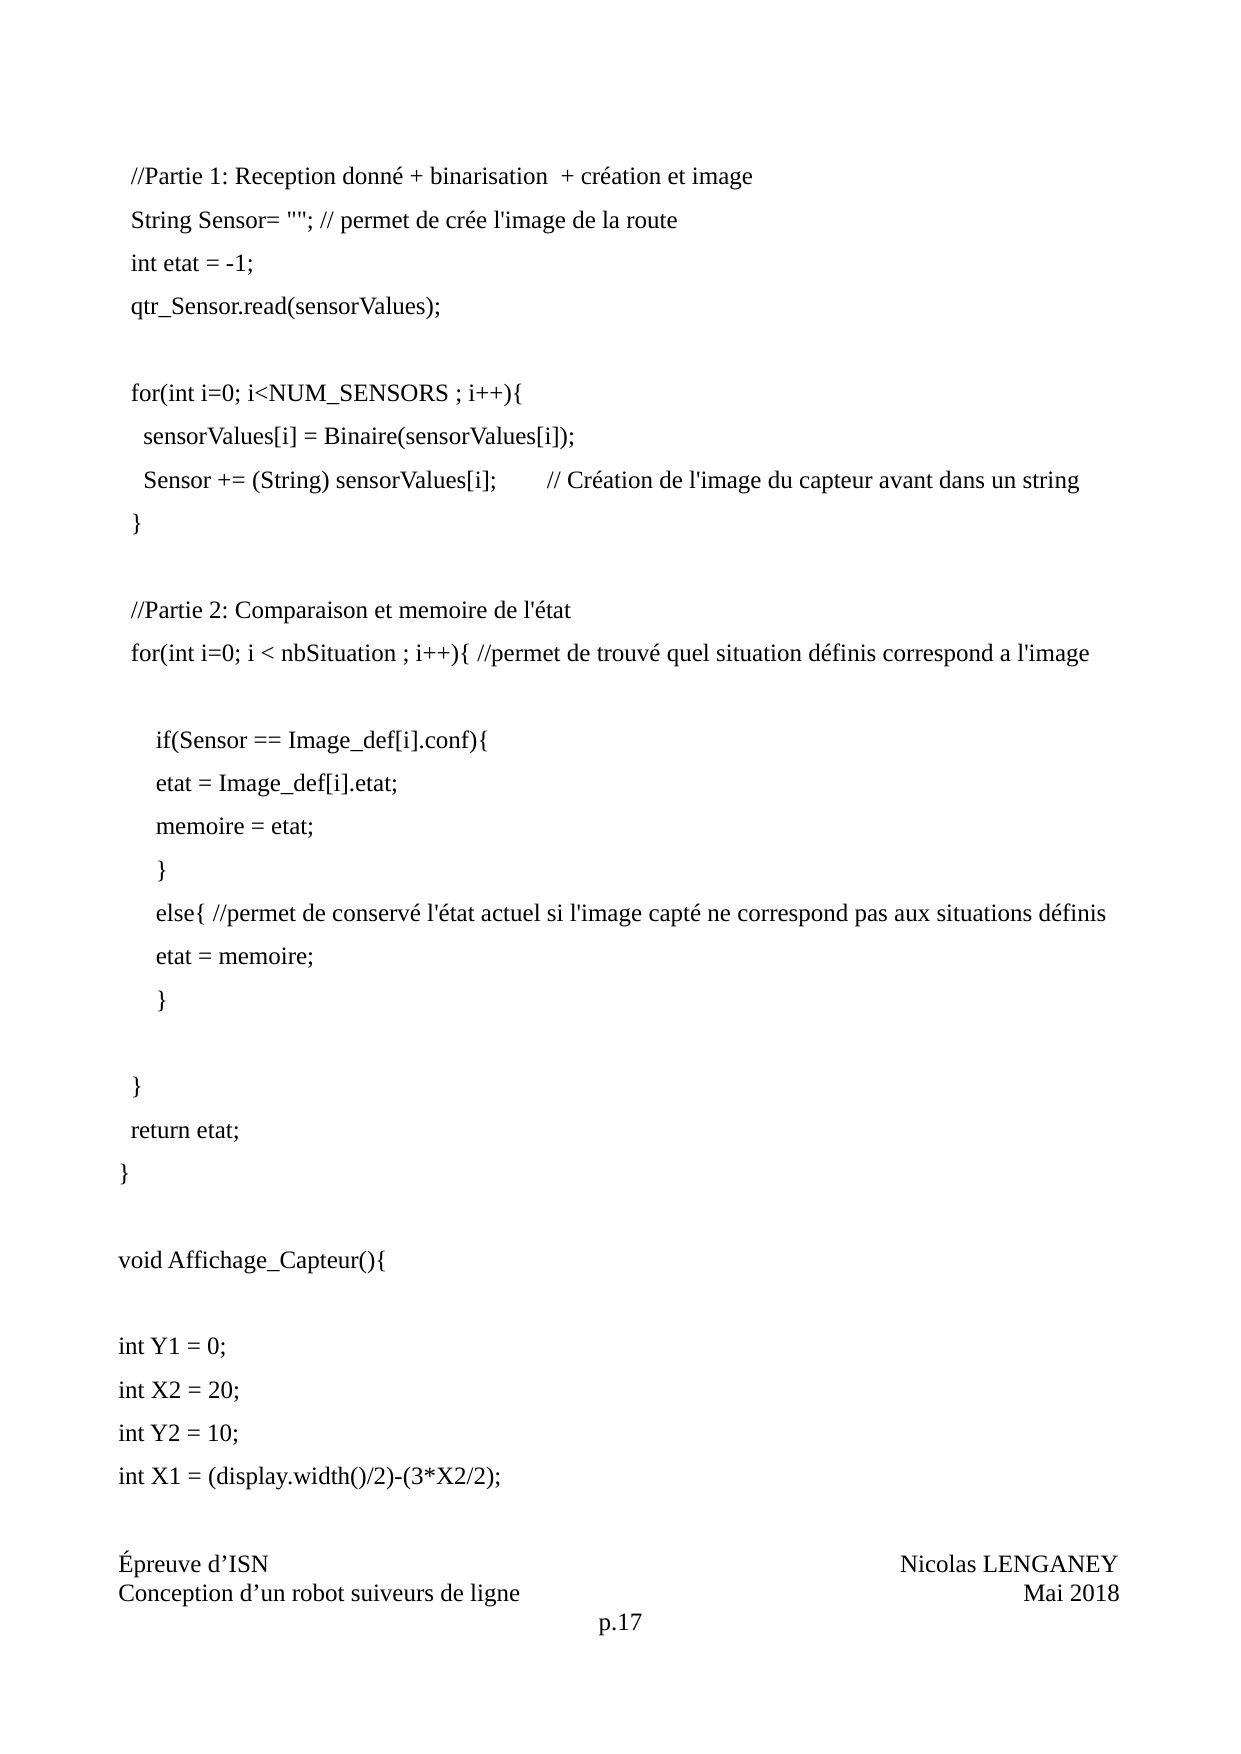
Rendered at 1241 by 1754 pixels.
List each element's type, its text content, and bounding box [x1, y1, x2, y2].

text qtr_Sensor.read(sensorValues); [118, 291, 1122, 320]
text } [118, 508, 1122, 537]
text String Sensor= ""; // permet de crée l'image de la route [118, 205, 1122, 233]
text etat = memoire; [118, 941, 1122, 970]
text memoire = etat; [118, 811, 1122, 840]
text int etat = -1; [118, 248, 1122, 277]
text Sensor += (String) sensorValues[i]; // Création de l'image du capteur avant dans un string [118, 465, 1122, 493]
text } [118, 985, 1122, 1013]
text } [118, 1071, 1122, 1100]
text //Partie 1: Reception donné + binarisation + création et image [118, 161, 1122, 190]
text int X1 = (display.width()/2)-(3*X2/2); [118, 1461, 1122, 1490]
text if(Sensor == Image_def[i].conf){ [118, 725, 1122, 753]
text } [118, 1158, 1122, 1187]
text etat = Image_def[i].etat; [118, 768, 1122, 797]
text //Partie 2: Comparaison et memoire de l'état [118, 595, 1122, 623]
text return etat; [118, 1115, 1122, 1143]
text } [118, 855, 1122, 883]
text sensorValues[i] = Binaire(sensorValues[i]); [118, 421, 1122, 450]
text else{ //permet de conservé l'état actuel si l'image capté ne correspond pas aux situations définis [118, 898, 1122, 927]
text for(int i=0; i < nbSituation ; i++){ //permet de trouvé quel situation définis correspond a l'image [118, 638, 1122, 667]
text void Affichage_Capteur(){ [118, 1245, 1122, 1273]
text int Y1 = 0; [118, 1331, 1122, 1360]
text int Y2 = 10; [118, 1418, 1122, 1447]
text for(int i=0; i<NUM_SENSORS ; i++){ [118, 378, 1122, 407]
text int X2 = 20; [118, 1375, 1122, 1403]
